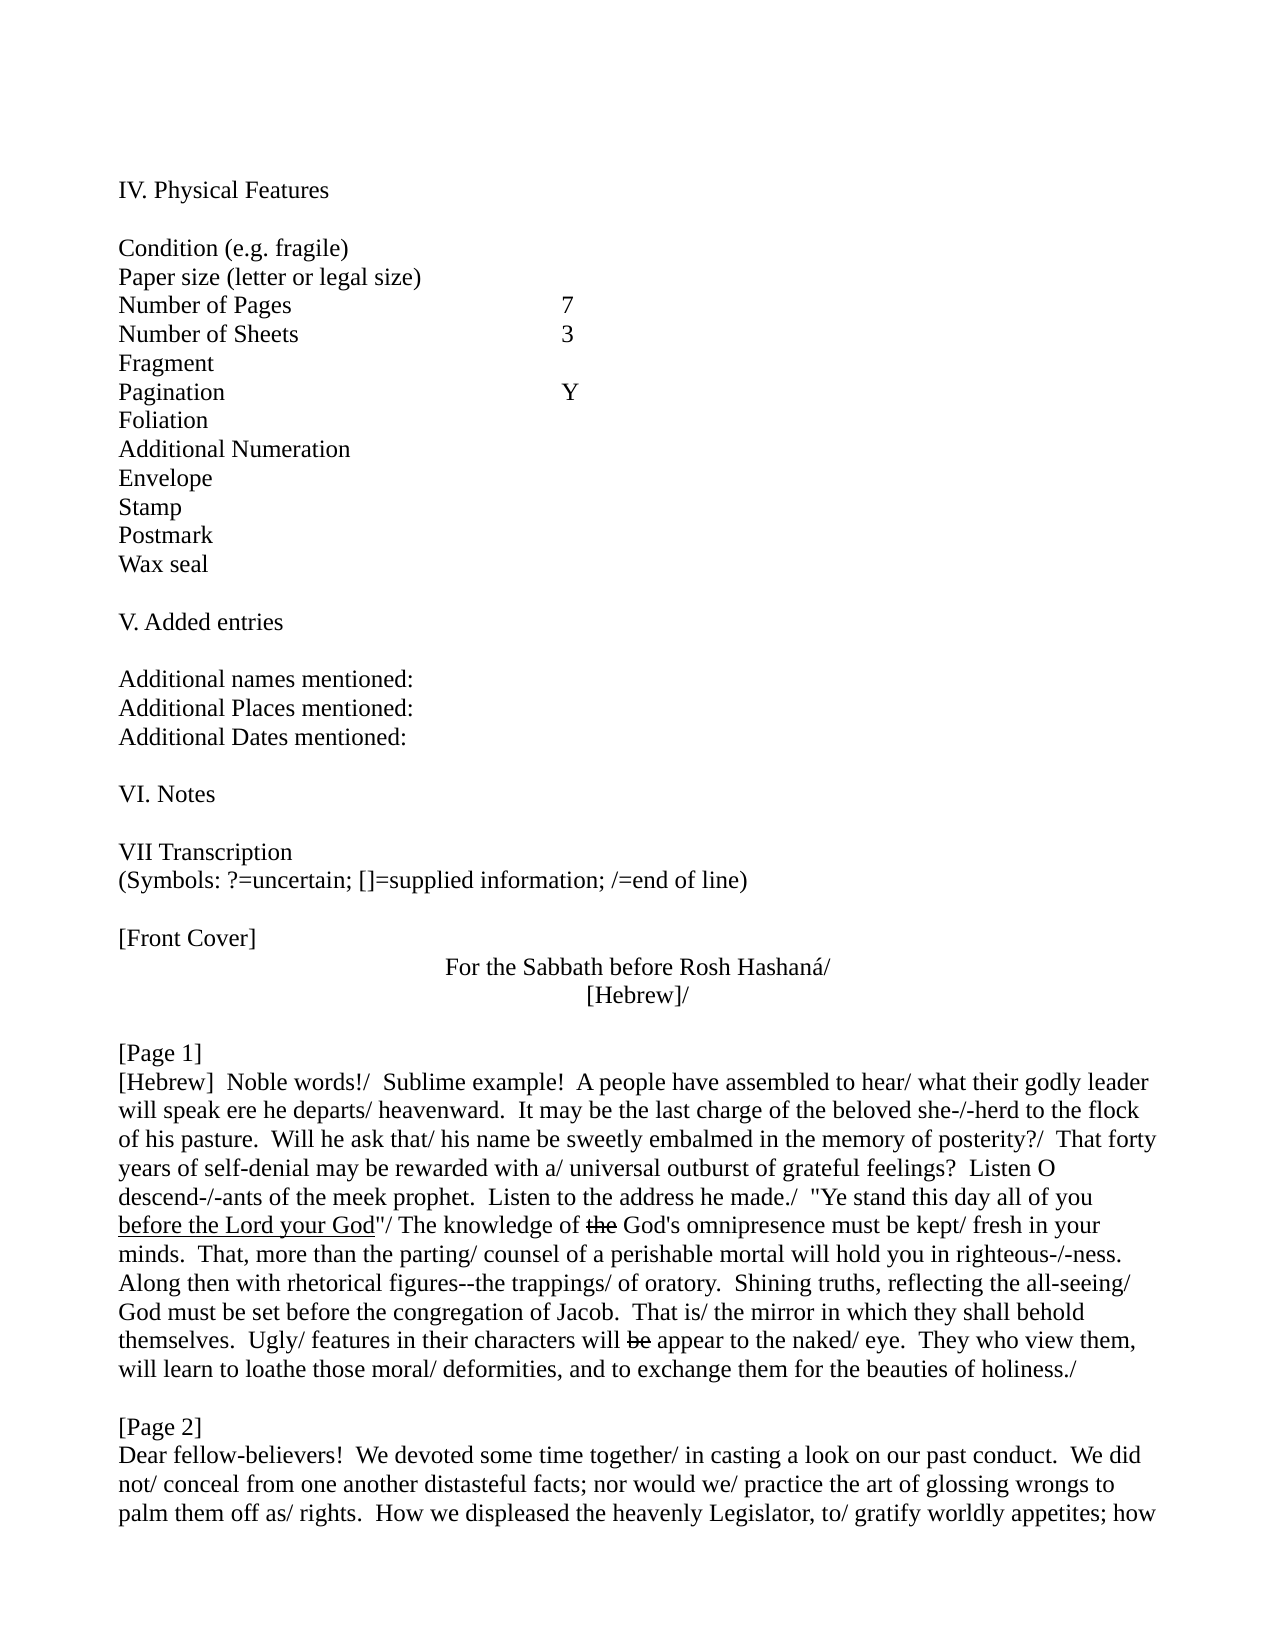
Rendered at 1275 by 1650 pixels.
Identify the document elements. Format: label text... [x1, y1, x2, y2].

text Condition (e.g. fragile) [118, 233, 1157, 262]
text Foliation [118, 406, 1157, 434]
text Fragment [118, 348, 1157, 377]
text Stamp [118, 492, 1157, 521]
text Additional Dates mentioned: [118, 722, 1157, 751]
text Envelope [118, 463, 1157, 492]
text [Page 2] [118, 1412, 1157, 1441]
text Number of Sheets 3 [118, 319, 1157, 348]
text Number of Pages 7 [118, 291, 1157, 319]
text IV. Physical Features [118, 176, 1157, 204]
text V. Added entries [118, 607, 1157, 636]
text [Page 1] [118, 1038, 1157, 1067]
text Additional names mentioned: [118, 664, 1157, 693]
text Pagination Y [118, 377, 1157, 406]
text VII Transcription [118, 837, 1157, 866]
text For the Sabbath before Rosh Hashaná/ [118, 952, 1157, 981]
text Additional Numeration [118, 434, 1157, 463]
text Wax seal [118, 549, 1157, 578]
text [Front Cover] [118, 923, 1157, 952]
text [Hebrew]/ [118, 981, 1157, 1009]
text Additional Places mentioned: [118, 693, 1157, 722]
text Postma rk [118, 521, 1157, 549]
text [Hebrew] Noble words!/ Sublime example! A people have assembled to hear/ what their godly leader will speak ere he departs/ heavenward. It may be the last charge of the beloved she-/-herd to the flock of his pasture. Will he ask that/ his name be sweetly embalmed in the memory of posterity?/ That forty years of self-denial may be rewarded with a/ universal outburst of grateful feelings? Listen O descend-/-ants of the meek prophet. Listen to the address he made./ "Ye stand this day all of you before the Lord your God"/ The knowledge of the God's omnipresence must be kept/ fresh in your minds. That, more than the parting/ counsel of a perishable mortal will hold you in righteous-/-ness. Along then with rhetorical figures--the trappings/ of oratory. Shining truths, reflecting the all-seeing/ God must be set before the congregation of Jacob. That is/ the mirror in which they shall behold themselves. Ugly/ features in their characters will be appear to the naked/ eye. They who view them, will learn to loathe those moral/ deformities, and to exchange them for the beauties of holiness./ [118, 1067, 1157, 1383]
text Paper size (letter or legal size) [118, 262, 1157, 291]
text Dear fellow-believers! We devoted some time together/ in casting a look on our past conduct. We did not/ conceal from one another distasteful facts; nor would we/ practice the art of glossing wrongs to palm them off as/ rights. How we displeased the heavenly Legislator, to/ gratify worldly appetites; how [118, 1441, 1157, 1527]
text VI. Notes [118, 779, 1157, 808]
text (Symbols: ?=uncertain; []=supplied information; /=end of line) [118, 866, 1157, 894]
